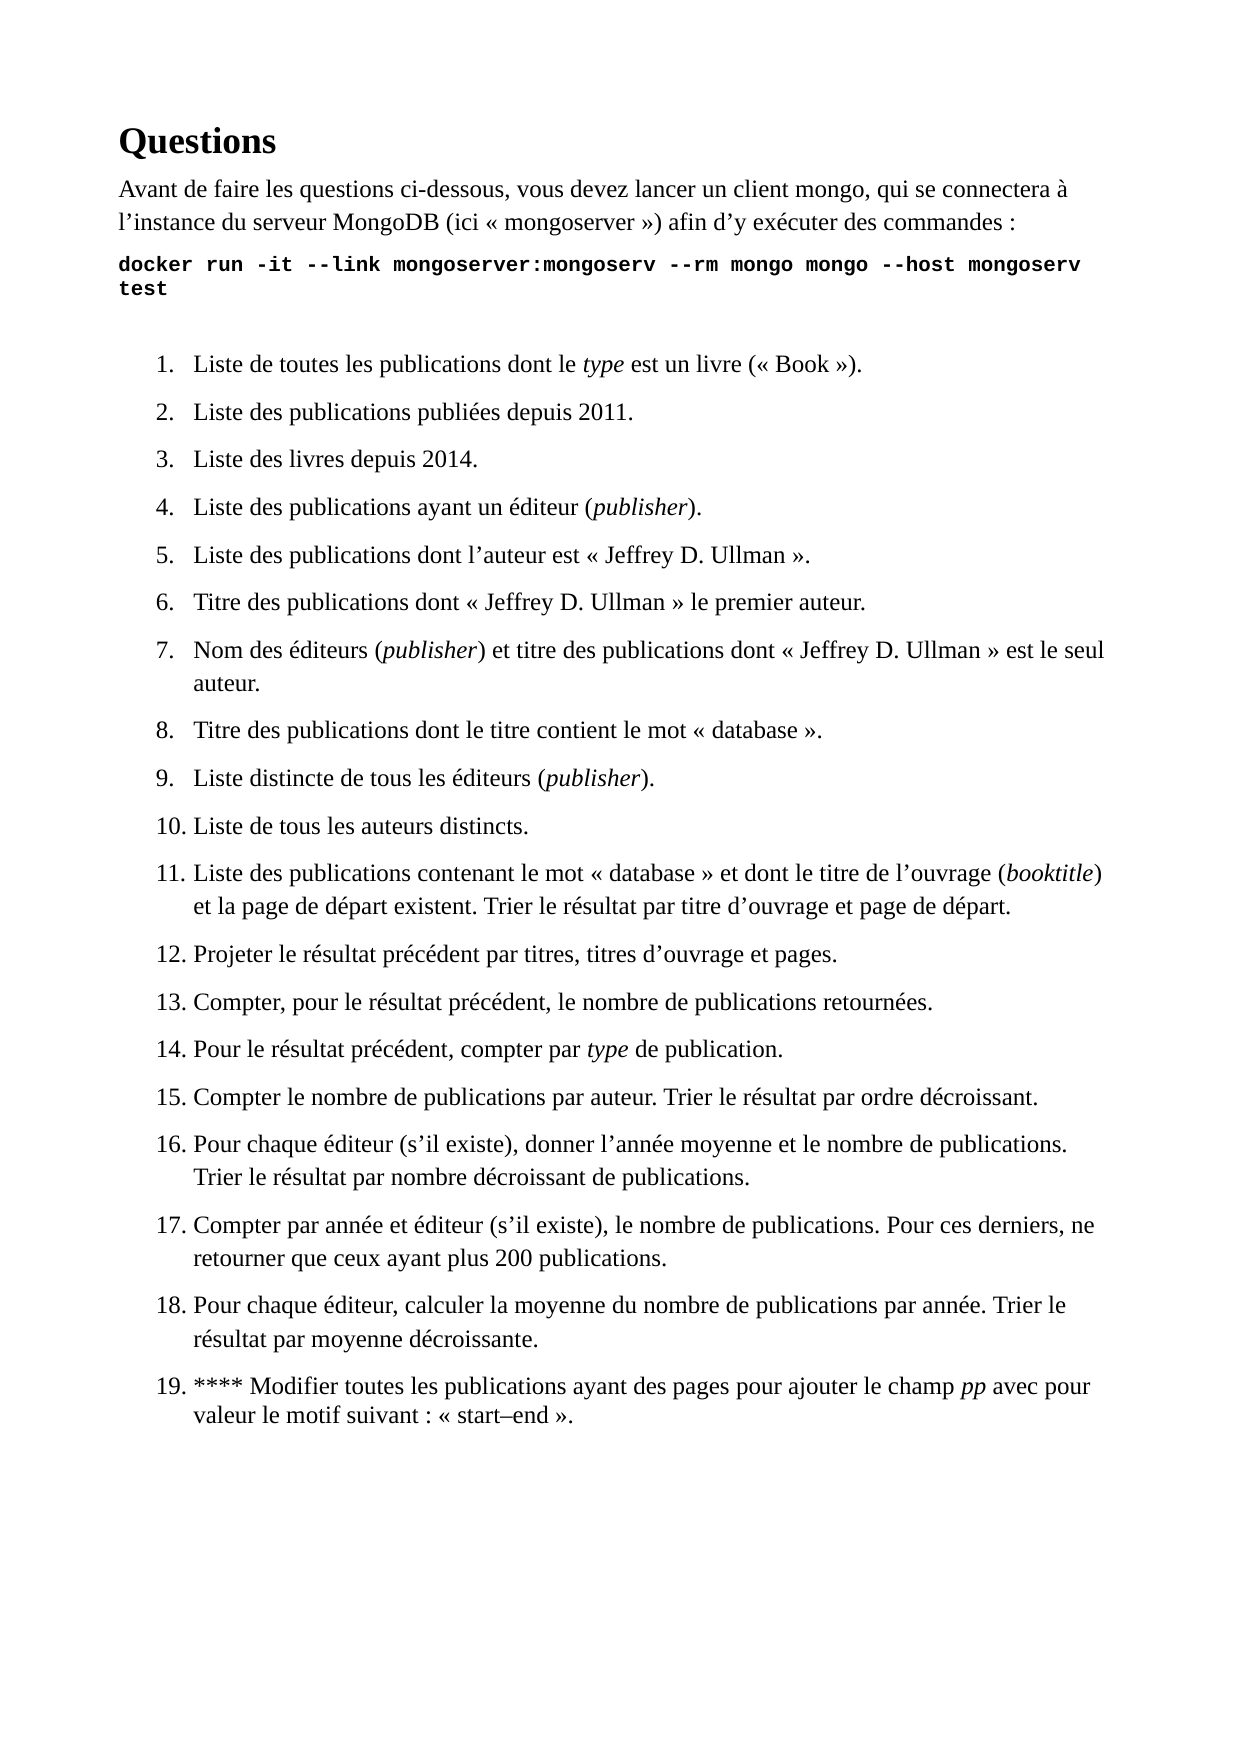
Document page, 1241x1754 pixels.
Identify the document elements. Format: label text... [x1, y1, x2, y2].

list Liste des livres depuis 2014. [156, 444, 1122, 473]
list Projeter le résultat précédent par titres, titres d’ouvrage et pages. [156, 939, 1122, 968]
list Liste des publications ayant un éditeur (publisher). [156, 492, 1122, 521]
list Liste de tous les auteurs distincts. [156, 811, 1122, 839]
list Titre des publications dont le titre contient le mot « database ». [156, 716, 1122, 744]
text Avant de faire les questions ci-dessous, vous devez lancer un client mongo, qui se connectera à l’instance du serveur MongoDB (ici « mongoserver ») afin d’y exécuter des commandes : [118, 174, 1122, 236]
list Liste des publications publiées depuis 2011. [156, 397, 1122, 426]
list Titre des publications dont « Jeffrey D. Ullman » le premier auteur. [156, 587, 1122, 616]
list Compter, pour le résultat précédent, le nombre de publications retournées. [156, 987, 1122, 1015]
list Nom des éditeurs (publisher) et titre des publications dont « Jeffrey D. Ullman » est le seul auteur. [156, 635, 1122, 697]
list Pour chaque éditeur (s’il existe), donner l’année moyenne et le nombre de publications. Trier le résultat par nombre décroissant de publications. [156, 1129, 1122, 1191]
list Pour chaque éditeur, calculer la moyenne du nombre de publications par année. Trier le résultat par moyenne décroissante. [156, 1291, 1122, 1352]
subtitle Questions [118, 118, 1122, 161]
list Liste de toutes les publications dont le type est un livre (« Book »). [156, 349, 1122, 378]
list Compter par année et éditeur (s’il existe), le nombre de publications. Pour ces derniers, ne retourner que ceux ayant plus 200 publications. [156, 1210, 1122, 1272]
list Pour le résultat précédent, compter par type de publication. [156, 1034, 1122, 1063]
text docker run -it --link mongoserver:mongoserv --rm mongo mongo --host mongoserv test [118, 254, 1122, 302]
list Liste distincte de tous les éditeurs (publisher). [156, 763, 1122, 792]
list **** Modifier toutes les publications ayant des pages pour ajouter le champ pp avec pour valeur le motif suivant : « start–end ». [156, 1371, 1122, 1429]
list Compter le nombre de publications par auteur. Trier le résultat par ordre décroissant. [156, 1082, 1122, 1111]
list Liste des publications dont l’auteur est « Jeffrey D. Ullman ». [156, 540, 1122, 568]
list Liste des publications contenant le mot « database » et dont le titre de l’ouvrage (booktitle) et la page de départ existent. Trier le résultat par titre d’ouvrage et page de départ. [156, 858, 1122, 920]
